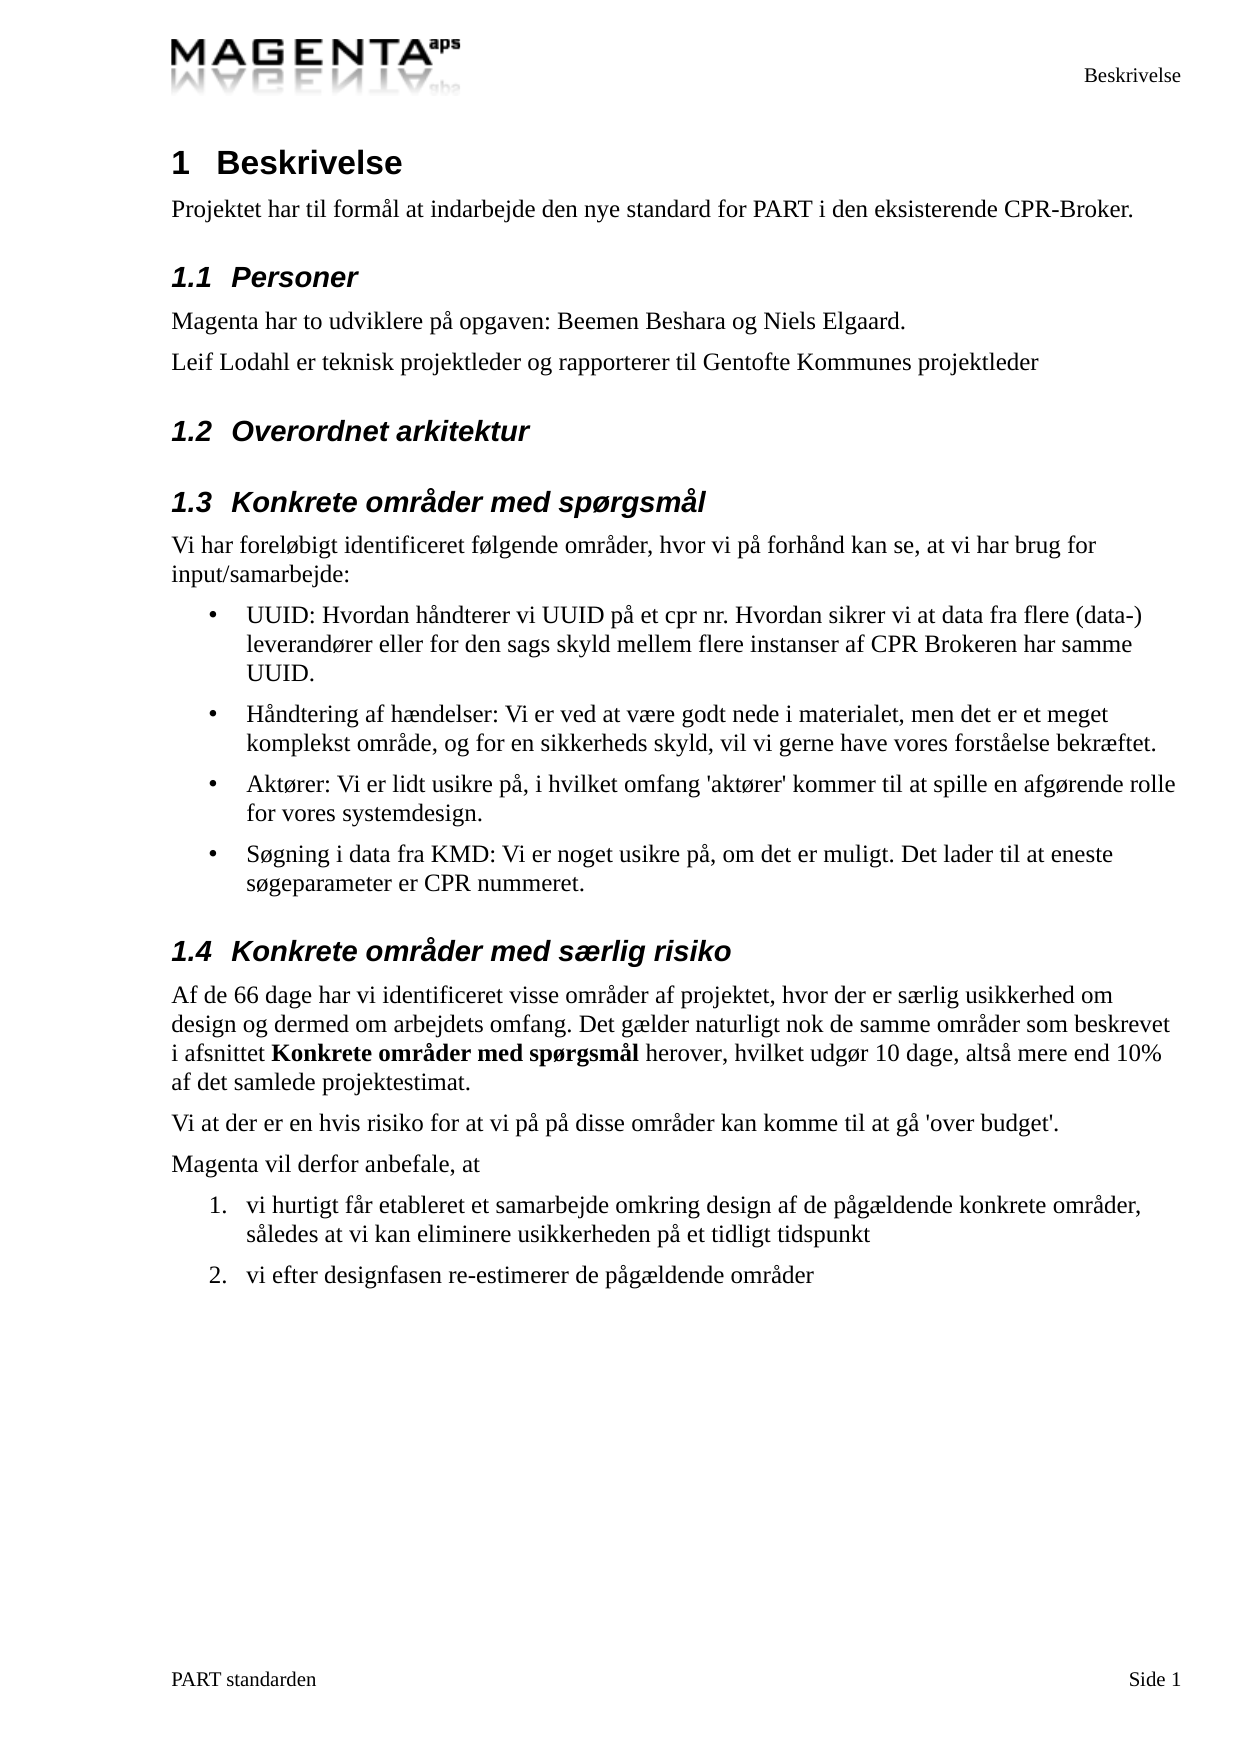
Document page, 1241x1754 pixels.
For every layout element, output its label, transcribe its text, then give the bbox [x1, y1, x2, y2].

text Leif Lodahl er teknisk projektleder og rapporterer til Gentofte Kommunes projektleder [171, 347, 1181, 376]
text Af de 66 dage har vi identificeret visse områder af projektet, hvor der er særlig usikkerhed om design og dermed om arbejdets omfang. Det gælder naturligt nok de samme områder som beskrevet i afsnittet Konkrete områder med spørgsmål herover, hvilket udgør 10 dage, altså mere end 10% af det samlede projektestimat. [171, 980, 1181, 1095]
list vi hurtigt får etableret et samarbejde omkring design af de pågældende konkrete områder, således at vi kan eliminere usikkerheden på et tidligt tidspunkt [209, 1190, 1181, 1248]
list UUID: Hvordan håndterer vi UUID på et cpr nr. Hvordan sikrer vi at data fra flere (data-) leverandører eller for den sags skyld mellem flere instanser af CPR Brokeren har samme UUID. [209, 601, 1181, 687]
subtitle Beskrivelse [171, 143, 1181, 181]
text Vi har foreløbigt identificeret følgende områder, hvor vi på forhånd kan se, at vi har brug for input/samarbejde: [171, 531, 1181, 588]
list Håndtering af hændelser: Vi er ved at være godt nede i materialet, men det er et meget komplekst område, og for en sikkerheds skyld, vil vi gerne have vores forståelse bekræftet. [209, 699, 1181, 757]
subtitle Personer [171, 260, 1181, 293]
text Magenta har to udviklere på opgaven: Beemen Beshara og Niels Elgaard. [171, 306, 1181, 335]
text Projektet har til formål at indarbejde den nye standard for PART i den eksisterende CPR-Broker. [171, 194, 1181, 222]
picture [171, 39, 461, 96]
subtitle Konkrete områder med spørgsmål [171, 484, 1181, 518]
list vi efter designfasen re-estimerer de pågældende områder [209, 1260, 1181, 1289]
subtitle Overordnet arkitektur [171, 413, 1181, 447]
list Aktører: Vi er lidt usikre på, i hvilket omfang 'aktører' kommer til at spille en afgørende rolle for vores systemdesign. [209, 769, 1181, 827]
list Søgning i data fra KMD: Vi er noget usikre på, om det er muligt. Det lader til at eneste søgeparameter er CPR nummeret. [209, 839, 1181, 897]
text Vi at der er en hvis risiko for at vi på på disse områder kan komme til at gå 'over budget'. [171, 1108, 1181, 1137]
text Magenta vil derfor anbefale, at [171, 1149, 1181, 1178]
subtitle Konkrete områder med særlig risiko [171, 934, 1181, 968]
